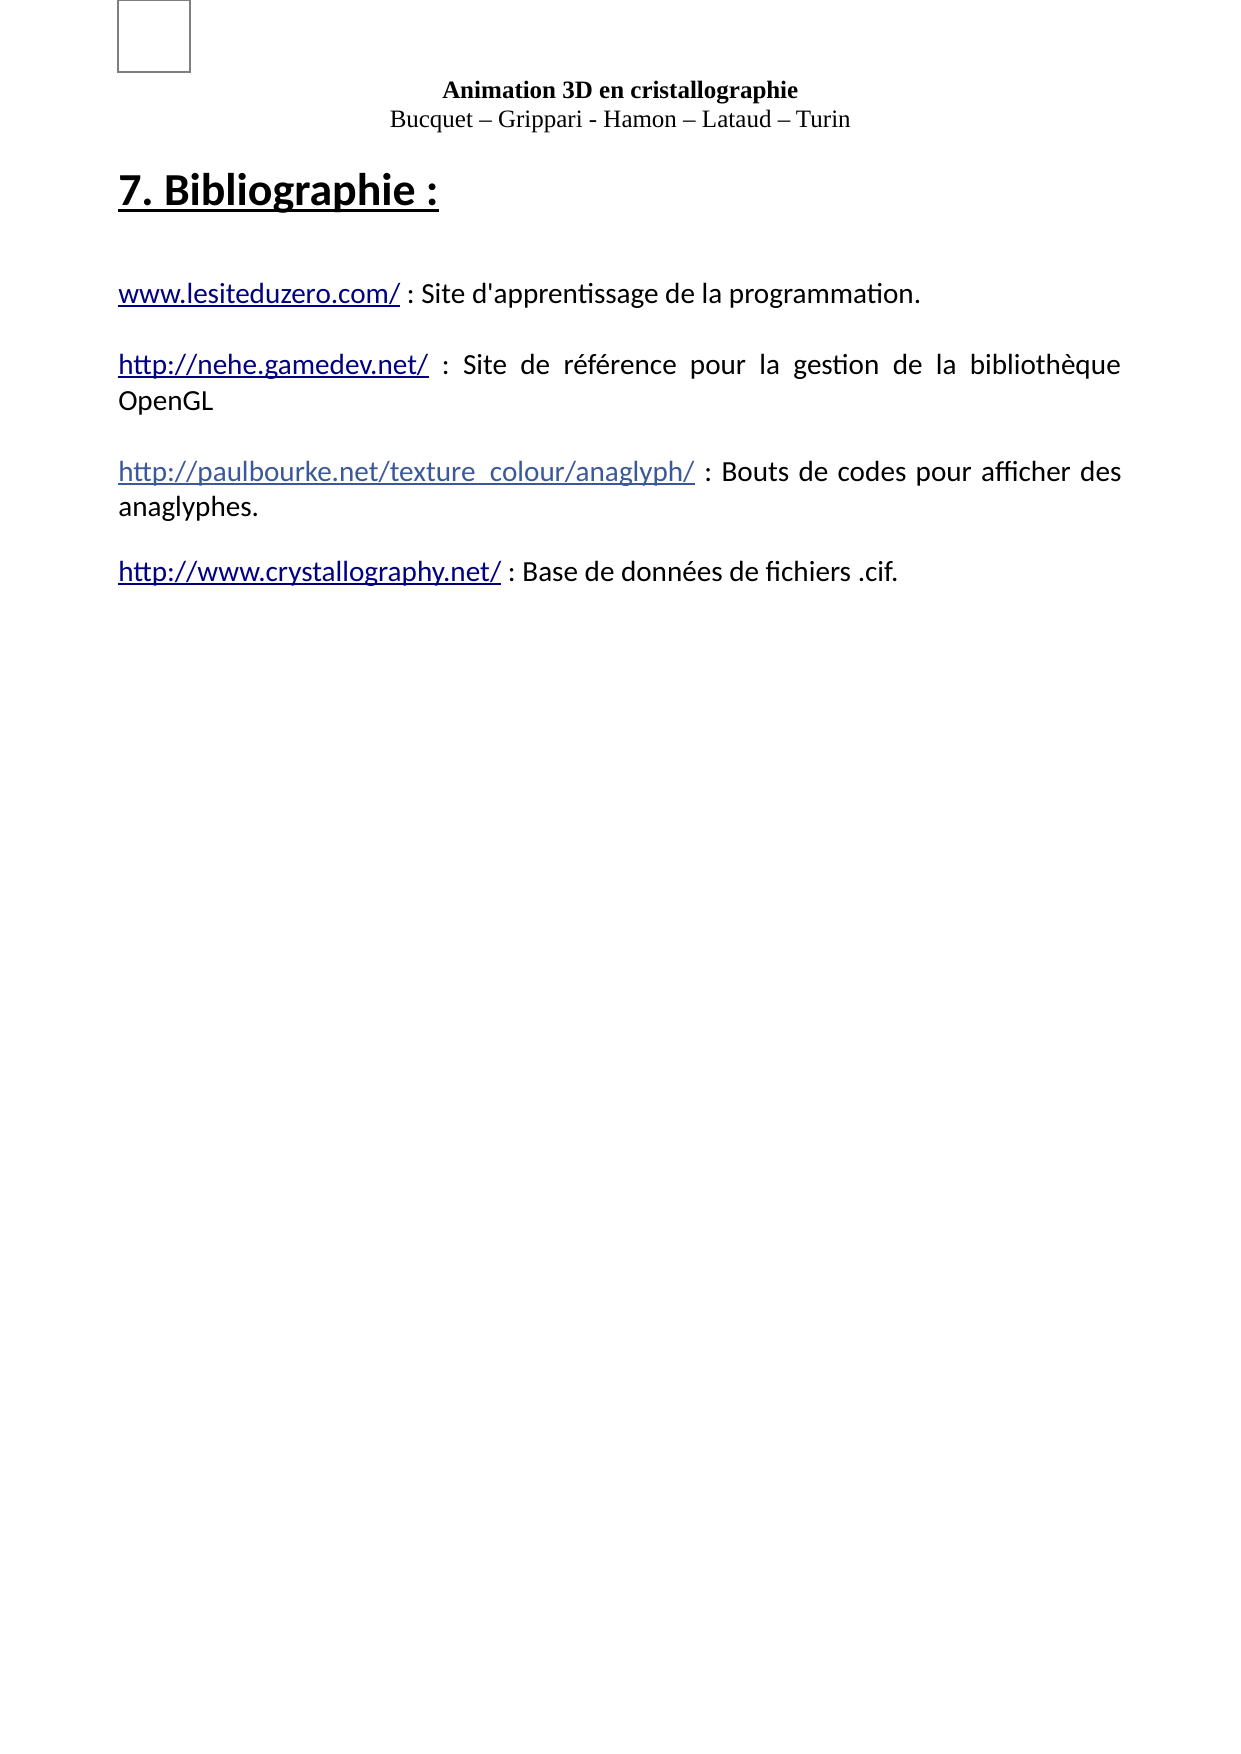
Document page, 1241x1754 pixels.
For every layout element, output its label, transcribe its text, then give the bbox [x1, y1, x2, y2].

text http://nehe.gamedev.net/ : Site de référence pour la gestion de la bibliothèque OpenGL [118, 310, 1122, 417]
text http://www.crystallography.net/ : Base de données de fichiers .cif. [118, 553, 1122, 588]
text www.lesiteduzero.com/ : Site d'apprentissage de la programmation. [118, 275, 1122, 310]
text http://paulbourke.net/texture_colour/anaglyph/ : Bouts de codes pour afficher des anaglyphes. [118, 417, 1122, 524]
text 7. Bibliographie : [118, 161, 1122, 217]
